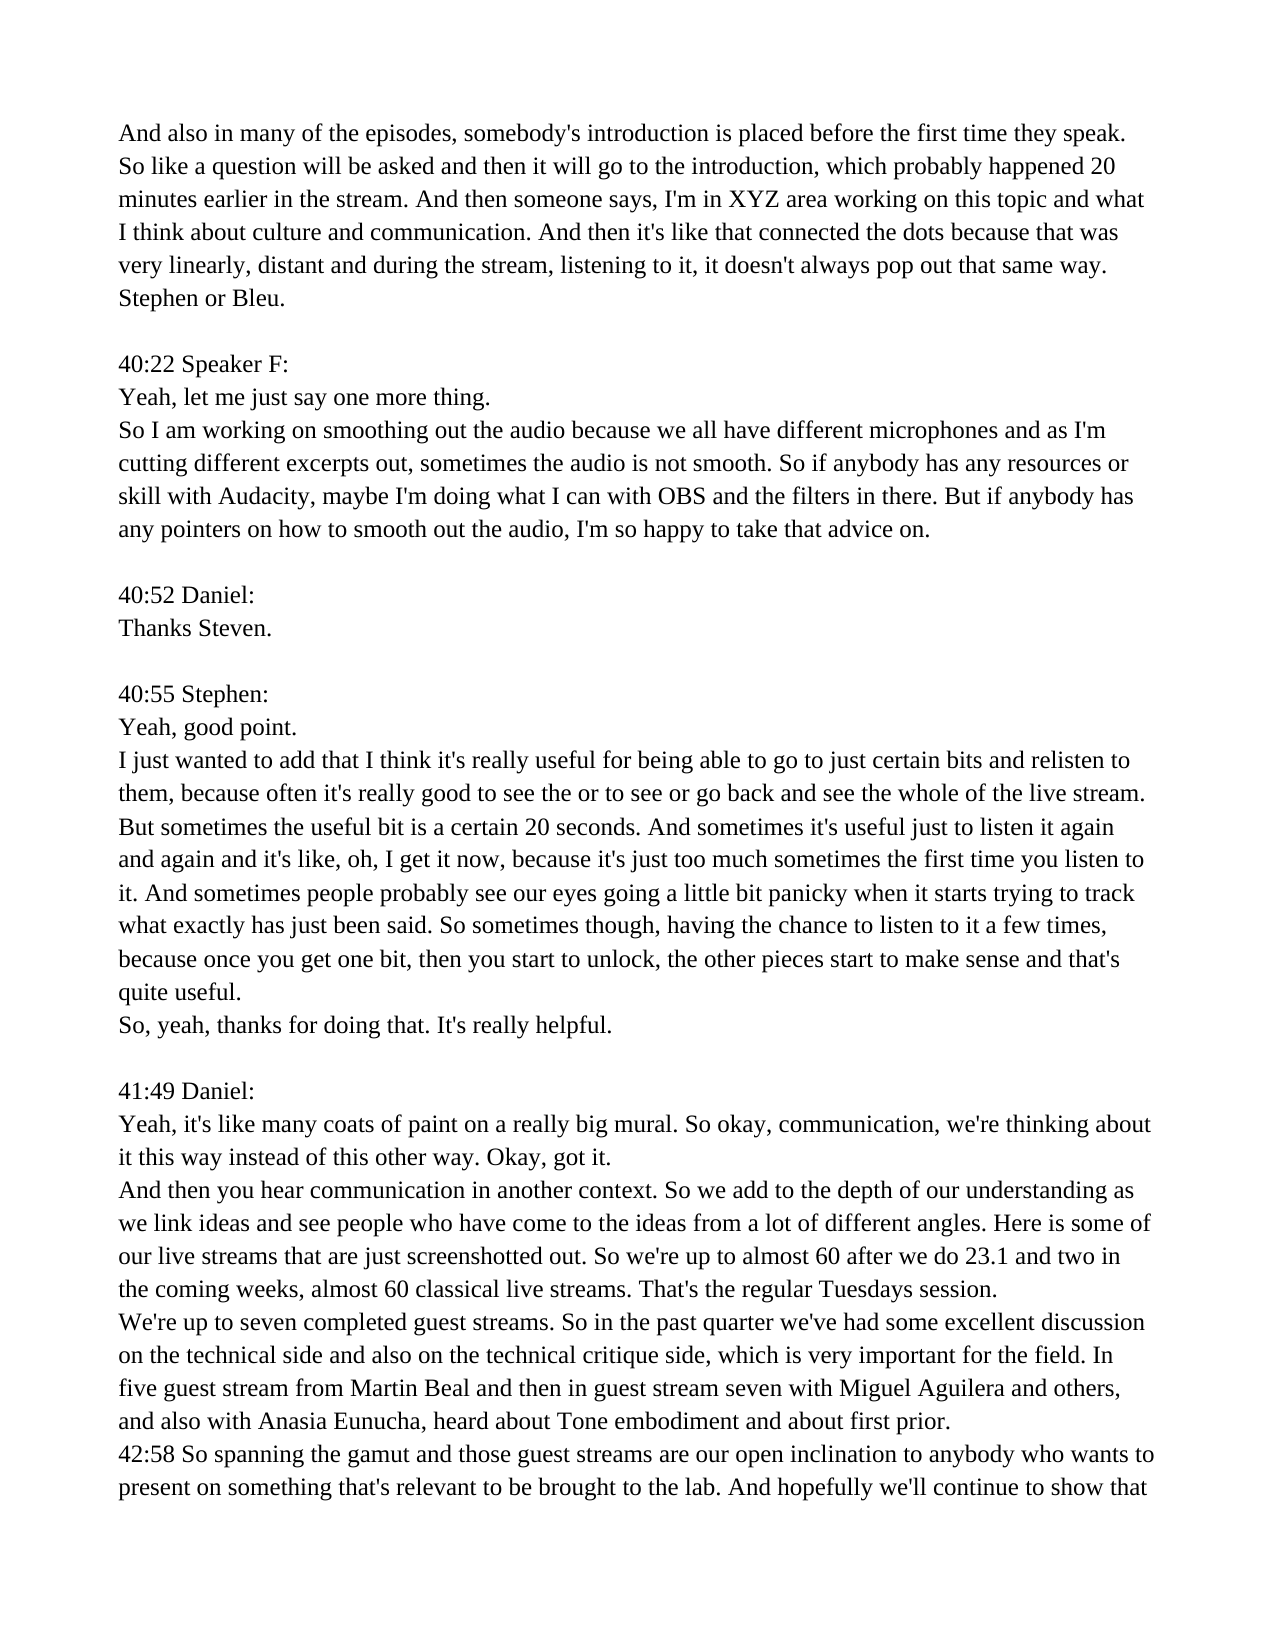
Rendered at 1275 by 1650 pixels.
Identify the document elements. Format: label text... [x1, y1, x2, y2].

text So I am working on smoothing out the audio because we all have different microphones and as I'm cutting different excerpts out, sometimes the audio is not smooth. So if anybody has any resources or skill with Audacity, maybe I'm doing what I can with OBS and the filters in there. But if anybody has any pointers on how to smooth out the audio, I'm so happy to take that advice on. [118, 415, 1157, 543]
text Yeah, good point. [118, 712, 1157, 741]
text I just wanted to add that I think it's really useful for being able to go to just certain bits and relisten to them, because often it's really good to see the or to see or go back and see the whole of the live stream. But sometimes the useful bit is a certain 20 seconds. And sometimes it's useful just to listen it again and again and it's like, oh, I get it now, because it's just too much sometimes the first time you listen to it. And sometimes people probably see our eyes going a little bit panicky when it starts trying to track what exactly has just been said. So sometimes though, having the chance to listen to it a few times, because once you get one bit, then you start to unlock, the other pieces start to make sense and that's quite useful. [118, 746, 1157, 1005]
text And then you hear communication in another context. So we add to the depth of our understanding as we link ideas and see people who have come to the ideas from a lot of different angles. Here is some of our live streams that are just screenshotted out. So we're up to almost 60 after we do 23.1 and two in the coming weeks, almost 60 classical live streams. That's the regular Tuesdays session. [118, 1175, 1157, 1303]
text So, yeah, thanks for doing that. It's really helpful. [118, 1010, 1157, 1038]
text We're up to seven completed guest streams. So in the past quarter we've had some excellent discussion on the technical side and also on the technical critique side, which is very important for the field. In five guest stream from Martin Beal and then in guest stream seven with Miguel Aguilera and others, and also with Anasia Eunucha, heard about Tone embodiment and about first prior. [118, 1307, 1157, 1435]
text 40:55 Stephen: [118, 679, 1157, 708]
text Yeah, let me just say one more thing. [118, 382, 1157, 411]
text And also in many of the episodes, somebody's introduction is placed before the first time they speak. [118, 118, 1157, 147]
text Yeah, it's like many coats of paint on a really big mural. So okay, communication, we're thinking about it this way instead of this other way. Okay, got it. [118, 1109, 1157, 1171]
text Thanks Steven. [118, 613, 1157, 642]
text 40:52 Daniel: [118, 580, 1157, 609]
text 42:58 So spanning the gamut and those guest streams are our open inclination to anybody who wants to present on something that's relevant to be brought to the lab. And hopefully we'll continue to show that [118, 1439, 1157, 1501]
text So like a question will be asked and then it will go to the introduction, which probably happened 20 minutes earlier in the stream. And then someone says, I'm in XYZ area working on this topic and what I think about culture and communication. And then it's like that connected the dots because that was very linearly, distant and during the stream, listening to it, it doesn't always pop out that same way. Stephen or Bleu. [118, 151, 1157, 312]
text 40:22 Speaker F: [118, 349, 1157, 378]
text 41:49 Daniel: [118, 1076, 1157, 1104]
